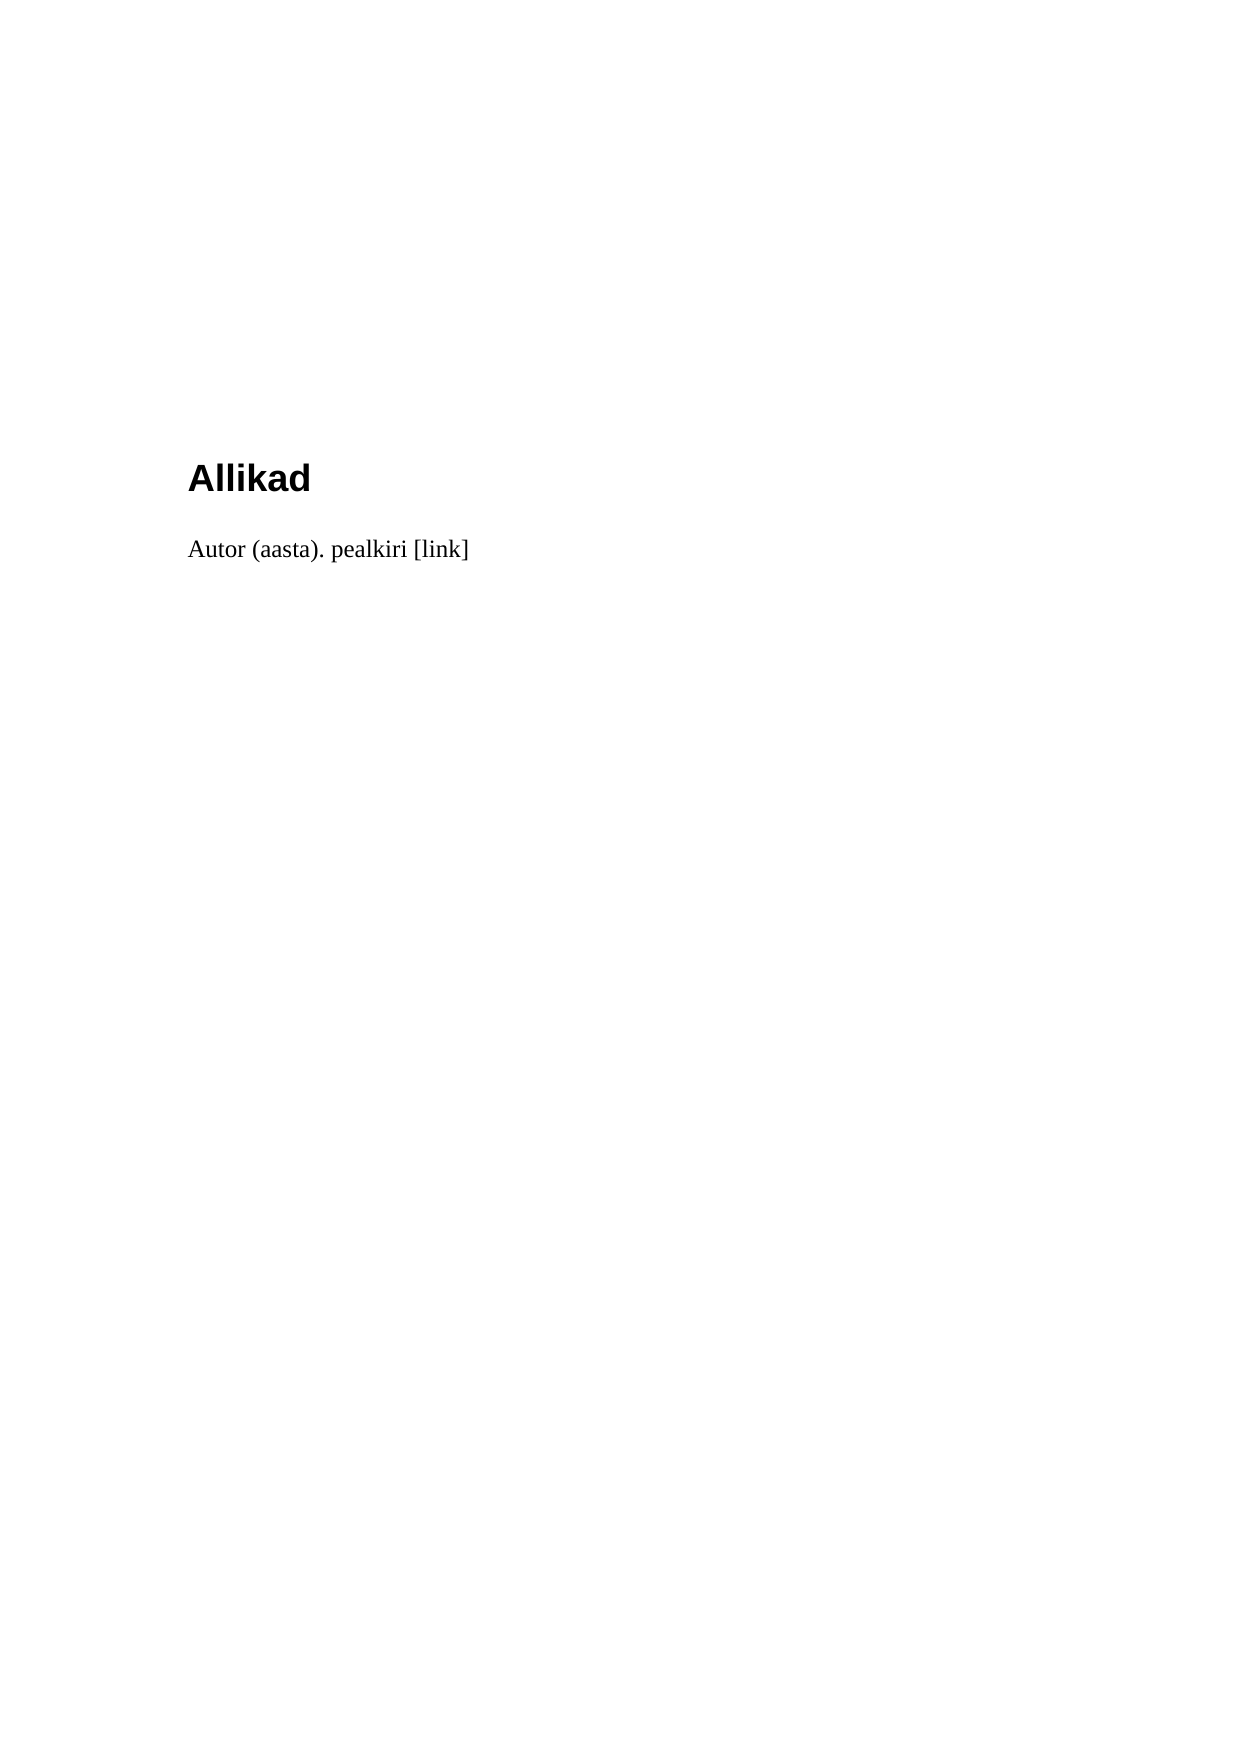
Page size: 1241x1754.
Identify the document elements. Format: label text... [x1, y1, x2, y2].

text Autor (aasta). pealkiri [link] [187, 534, 1090, 563]
subtitle Allikad [187, 456, 1090, 500]
